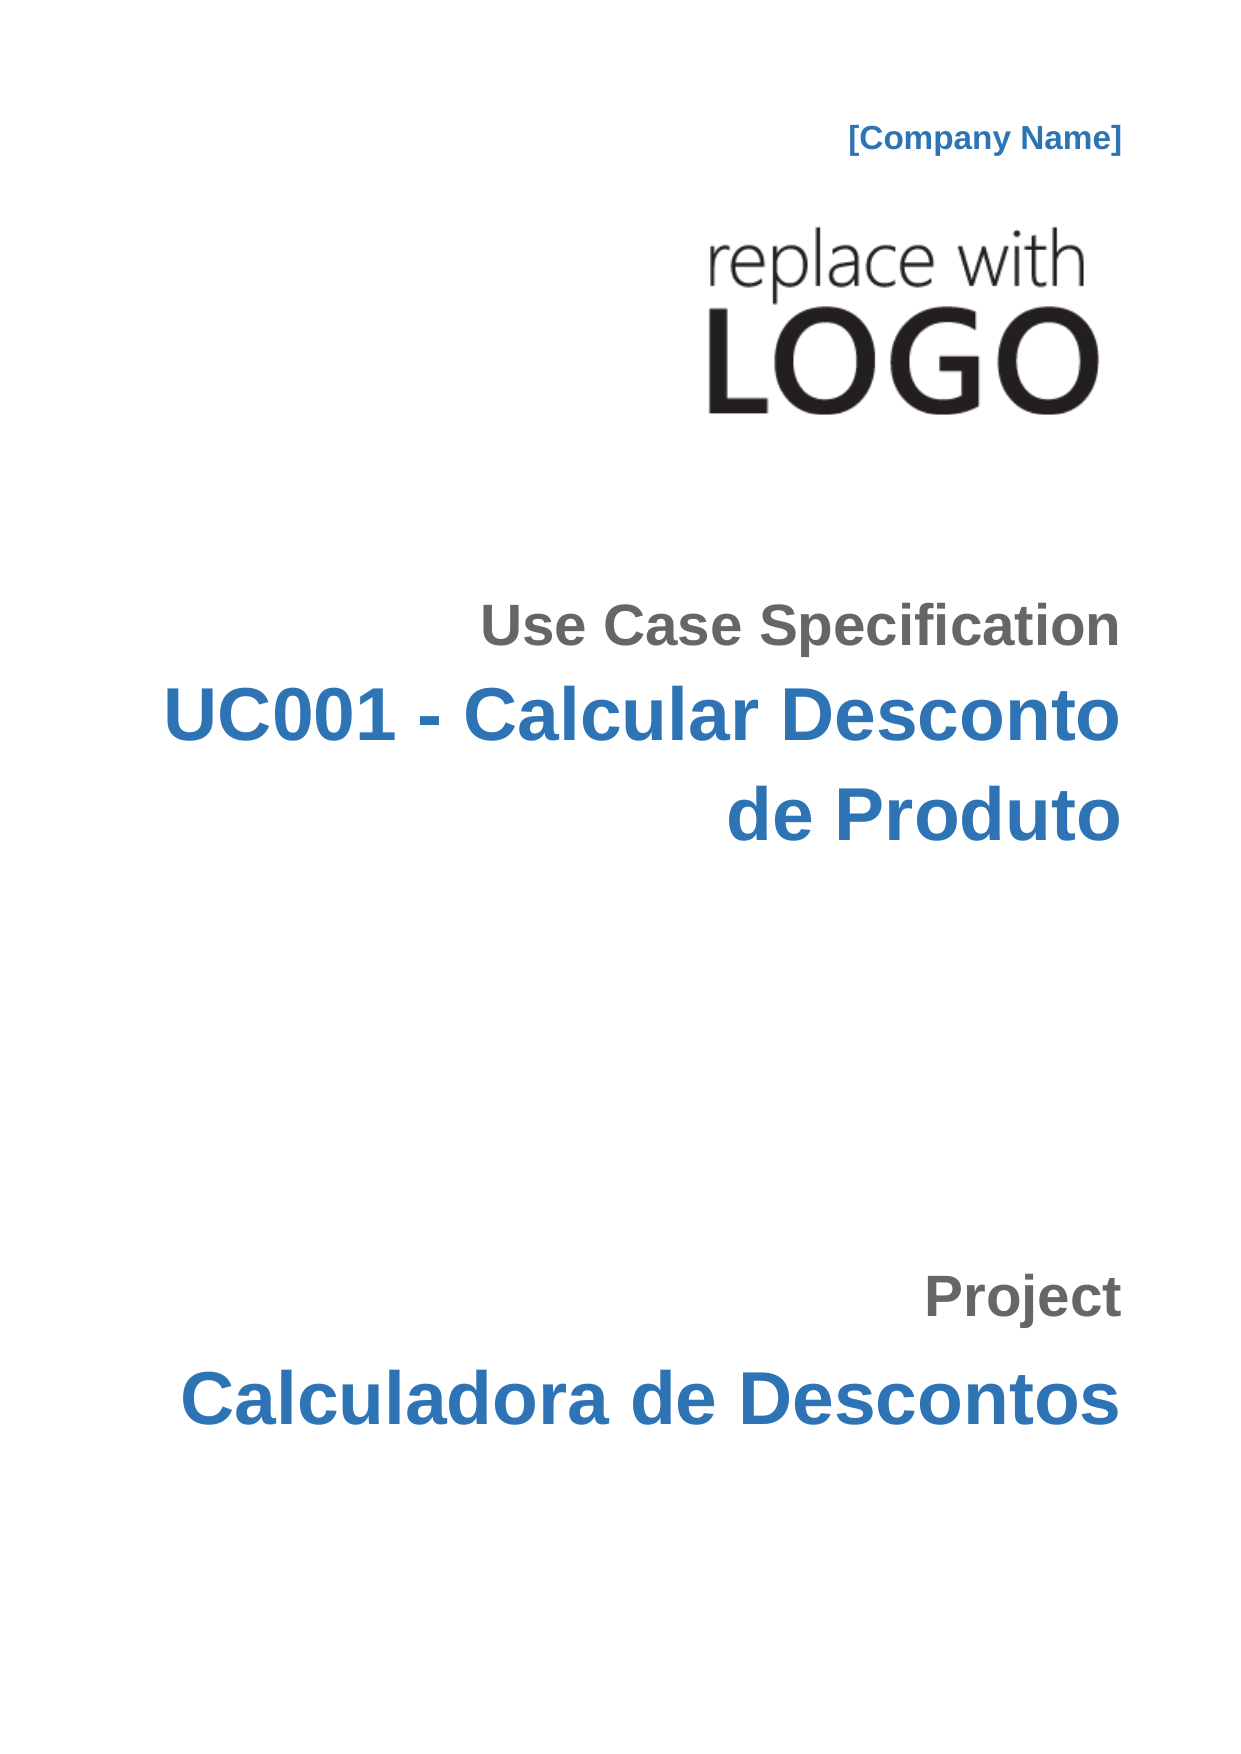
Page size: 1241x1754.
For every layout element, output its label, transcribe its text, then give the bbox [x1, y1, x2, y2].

title Use Case Specification [118, 591, 1122, 658]
text [Company Name] [118, 118, 1122, 157]
picture [687, 206, 1123, 445]
text UC001 - Calcular Desconto de Produto [118, 670, 1122, 856]
title Project [118, 1262, 1122, 1329]
title Calculadora de Descontos [118, 1354, 1122, 1440]
